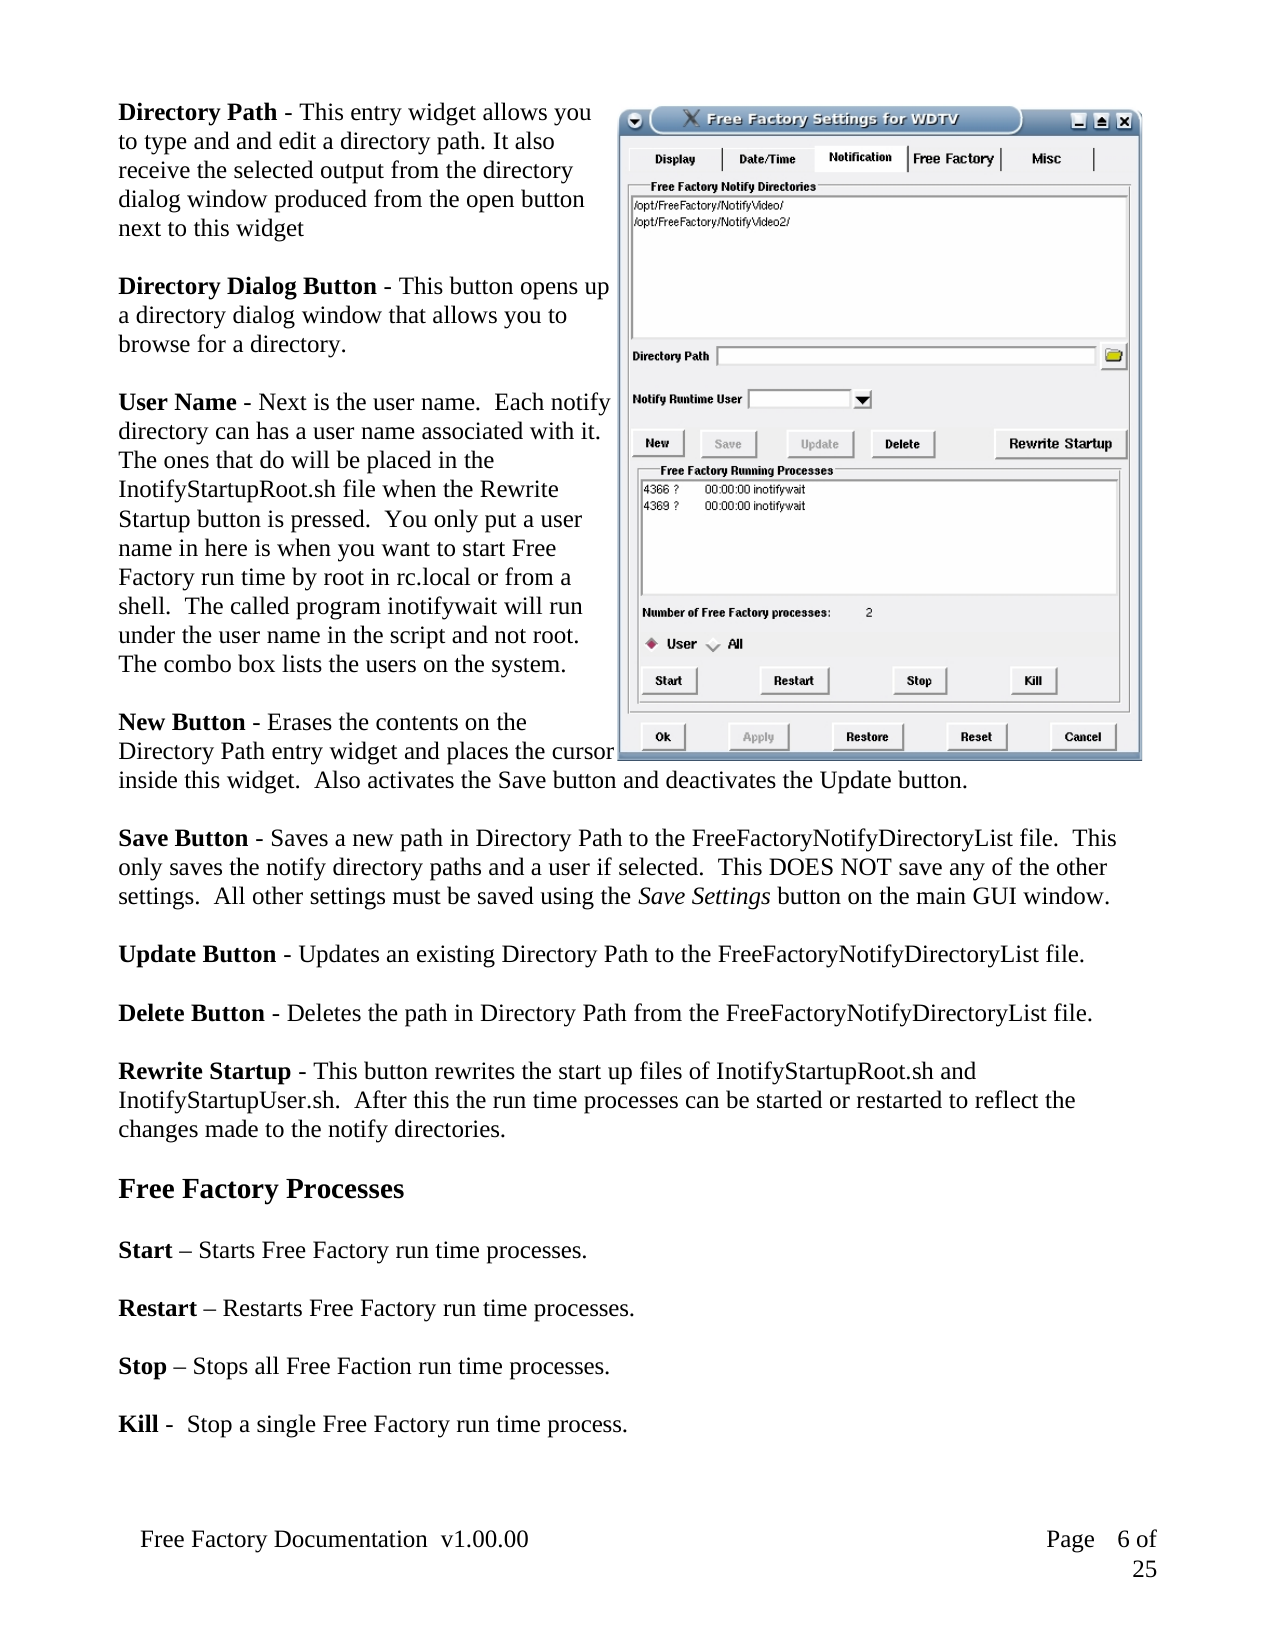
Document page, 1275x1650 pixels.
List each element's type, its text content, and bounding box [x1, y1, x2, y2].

text Restart – Restarts Free Factory run time processes. [118, 1293, 1157, 1322]
text Delete Button - Deletes the path in Directory Path from the FreeFactoryNotifyDirectoryList file. [118, 997, 1157, 1027]
text Directory Dialog Button - This button opens up a directory dialog window that allows you to browse for a directory. [118, 271, 617, 358]
text Update Button - Updates an existing Directory Path to the FreeFactoryNotifyDirectoryList file. [118, 939, 1157, 968]
text Directory Path - This entry widget allows you to type and and edit a directory path. It also receive the selected output from the directory dialog window produced from the open button next to this widget [118, 97, 1157, 242]
text Rewrite Startup - This button rewrites the start up files of InotifyStartupRoot.sh and InotifyStartupUser.sh. After this the run time processes can be started or restarted to reflect the changes made to the notify directories. [118, 1056, 1157, 1143]
text Stop – Stops all Free Faction run time processes. [118, 1351, 1157, 1380]
text User Name - Next is the user name. Each notify directory can has a user name associated with it. The ones that do will be placed in the InotifyStartupRoot.sh file when the Rewrite Startup button is pressed. You only put a user name in here is when you want to start Free Factory run time by root in rc.local or from a shell. The called program inotifywait will run under the user name in the script and not root. The combo box lists the users on the system. [118, 387, 617, 678]
picture [617, 104, 1143, 761]
text Save Button - Saves a new path in Directory Path to the FreeFactoryNotifyDirectoryList file. This only saves the notify directory paths and a user if selected. This DOES NOT save any of the other settings. All other settings must be saved using the Save Settings button on the main GUI window. [118, 823, 1157, 910]
text New Button - Erases the contents on the Directory Path entry widget and places the cursor inside this widget. Also activates the Save button and deactivates the Update button. [118, 707, 1157, 794]
text Kill - Stop a single Free Factory run time process. [118, 1409, 1157, 1438]
text Free Factory Processes [118, 1172, 1157, 1205]
text Start – Starts Free Factory run time processes. [118, 1234, 1157, 1263]
